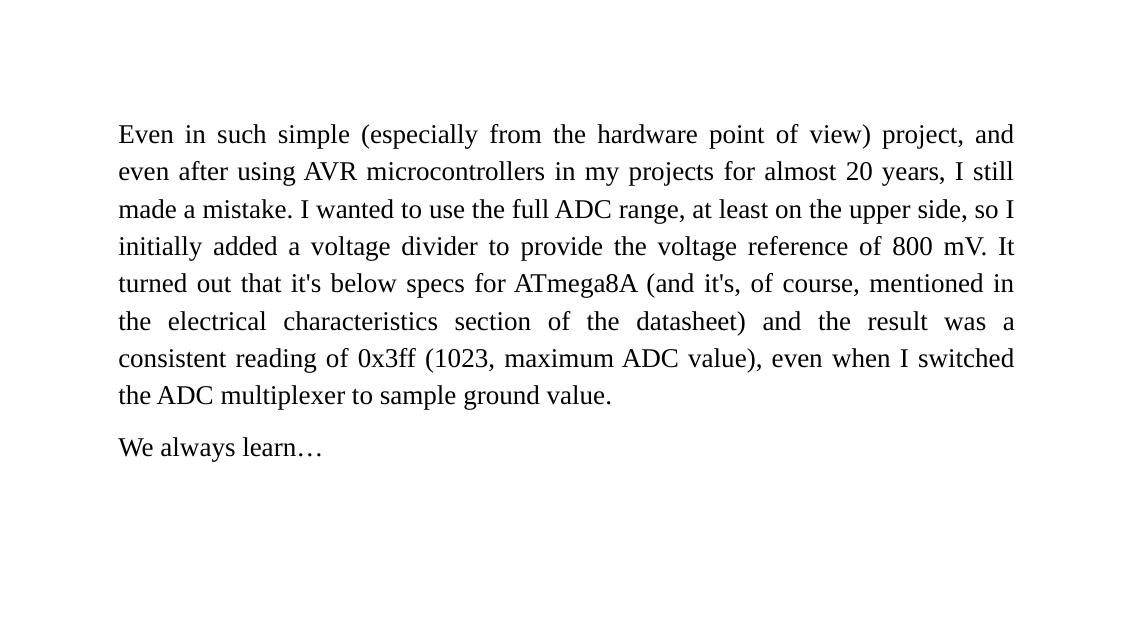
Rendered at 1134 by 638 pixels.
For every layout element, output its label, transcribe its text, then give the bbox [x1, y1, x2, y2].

text Even in such simple (especially from the hardware point of view) project, and even after using AVR microcontrollers in my projects for almost 20 years, I still made a mistake. I wanted to use the full ADC range, at least on the upper side, so I initially added a voltage divider to provide the voltage reference of 800 mV. It turned out that it's below specs for ATmega8A (and it's, of course, mentioned in the electrical characteristics section of the datasheet) and the result was a consistent reading of 0x3ff (1023, maximum ADC value), even when I switched the ADC multiplexer to sample ground value. [118, 118, 1016, 410]
text We always learn… [118, 431, 1016, 462]
